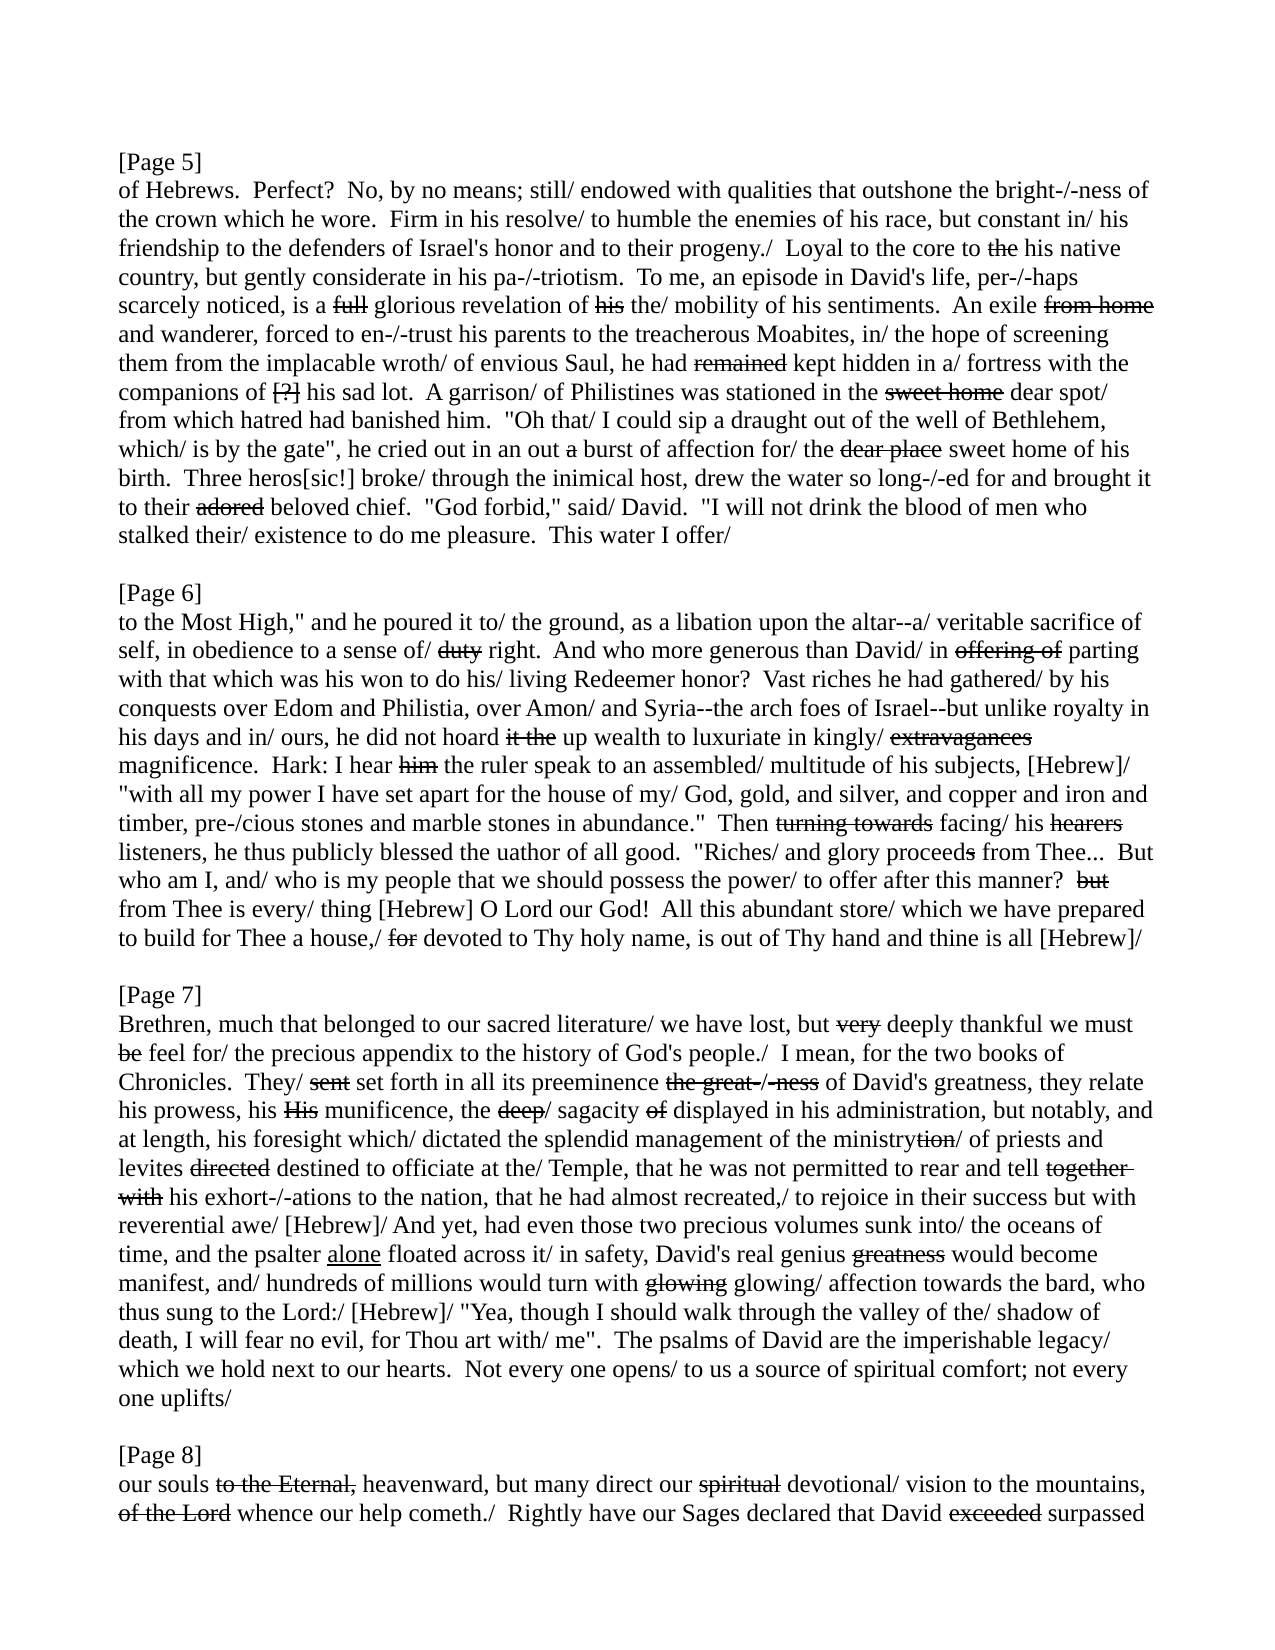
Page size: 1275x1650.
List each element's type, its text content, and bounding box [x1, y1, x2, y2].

text our souls to the Eternal, heavenward, but many direct our spiritual devotional/ vision to the mountains, of the Lord whence our help cometh./ Rightly have our Sages declared that David exceeded surpassed [118, 1469, 1157, 1527]
text Brethren, much that belonged to our sacred literature/ we have lost, but very deeply thankful we must be feel for/ the precious appendix to the history of God's people./ I mean, for the two books of Chronicles. They/ sent set forth in all its preeminence the great-/-ness of David's greatness, they relate his prowess, his His munificence, the deep/ sagacity of displayed in his administration, but notably, and at length, his foresight which/ dictated the splendid management of the ministrytion/ of priests and levites directed destined to officiate at the/ Temple, that he was not permitted to rear and tell together with his exhort-/-ations to the nation, that he had almost recreated,/ to rejoice in their success but with reverential awe/ [Hebrew]/ And yet, had even those two precious volumes sunk into/ the oceans of time, and the psalter alone floated across it/ in safety, David's real genius greatness would become manifest, and/ hundreds of millions would turn with glowing glowing/ affection towards the bard, who thus sung to the Lord:/ [Hebrew]/ "Yea, though I should walk through the valley of the/ shadow of death, I will fear no evil, for Thou art with/ me". The psalms of David are the imperishable legacy/ which we hold next to our hearts. Not every one opens/ to us a source of spiritual comfort; not every one uplifts/ [118, 1009, 1157, 1412]
text [Page 5] [118, 147, 1157, 176]
text [Page 6] [118, 578, 1157, 607]
text [Page 8] [118, 1441, 1157, 1469]
text [Page 7] [118, 981, 1157, 1009]
text to the Most High," and he poured it to/ the ground, as a libation upon the altar--a/ veritable sacrifice of self, in obedience to a sense of/ duty right. And who more generous than David/ in offering of parting with that which was his won to do his/ living Redeemer honor? Vast riches he had gathered/ by his conquests over Edom and Philistia, over Amon/ and Syria--the arch foes of Israel--but unlike royalty in his days and in/ ours, he did not hoard it the up wealth to luxuriate in kingly/ extravagances magnificence. Hark: I hear him the ruler speak to an assembled/ multitude of his subjects, [Hebrew]/ "with all my power I have set apart for the house of my/ God, gold, and silver, and copper and iron and timber, pre-/cious stones and marble stones in abundance." Then turning towards facing/ his hearers listeners, he thus publicly blessed the uathor of all good. "Riches/ and glory proceeds from Thee... But who am I, and/ who is my people that we should possess the power/ to offer after this manner? but from Thee is every/ thing [Hebrew] O Lord our God! All this abundant store/ which we have prepared to build for Thee a house,/ for devoted to Thy holy name, is out of Thy hand and thine is all [Hebrew]/ [118, 607, 1157, 952]
text of Hebrews. Perfect? No, by no means; still/ endowed with qualities that outshone the bright-/-ness of the crown which he wore. Firm in his resolve/ to humble the enemies of his race, but constant in/ his friendship to the defenders of Israel's honor and to their progeny./ Loyal to the core to the his native country, but gently considerate in his pa-/-triotism. To me, an episode in David's life, per-/-haps scarcely noticed, is a full glorious revelation of his the/ mobility of his sentiments. An exile from home and wanderer, forced to en-/-trust his parents to the treacherous Moabites, in/ the hope of screening them from the implacable wroth/ of envious Saul, he had remained kept hidden in a/ fortress with the companions of [?] his sad lot. A garrison/ of Philistines was stationed in the sweet home dear spot/ from which hatred had banished him. "Oh that/ I could sip a draught out of the well of Bethlehem, which/ is by the gate", he cried out in an out a burst of affection for/ the dear place sweet home of his birth. Three heros[sic!] broke/ through the inimical host, drew the water so long-/-ed for and brought it to their adored beloved chief. "God forbid," said/ David. "I will not drink the blood of men who stalked their/ existence to do me pleasure. This water I offer/ [118, 176, 1157, 549]
